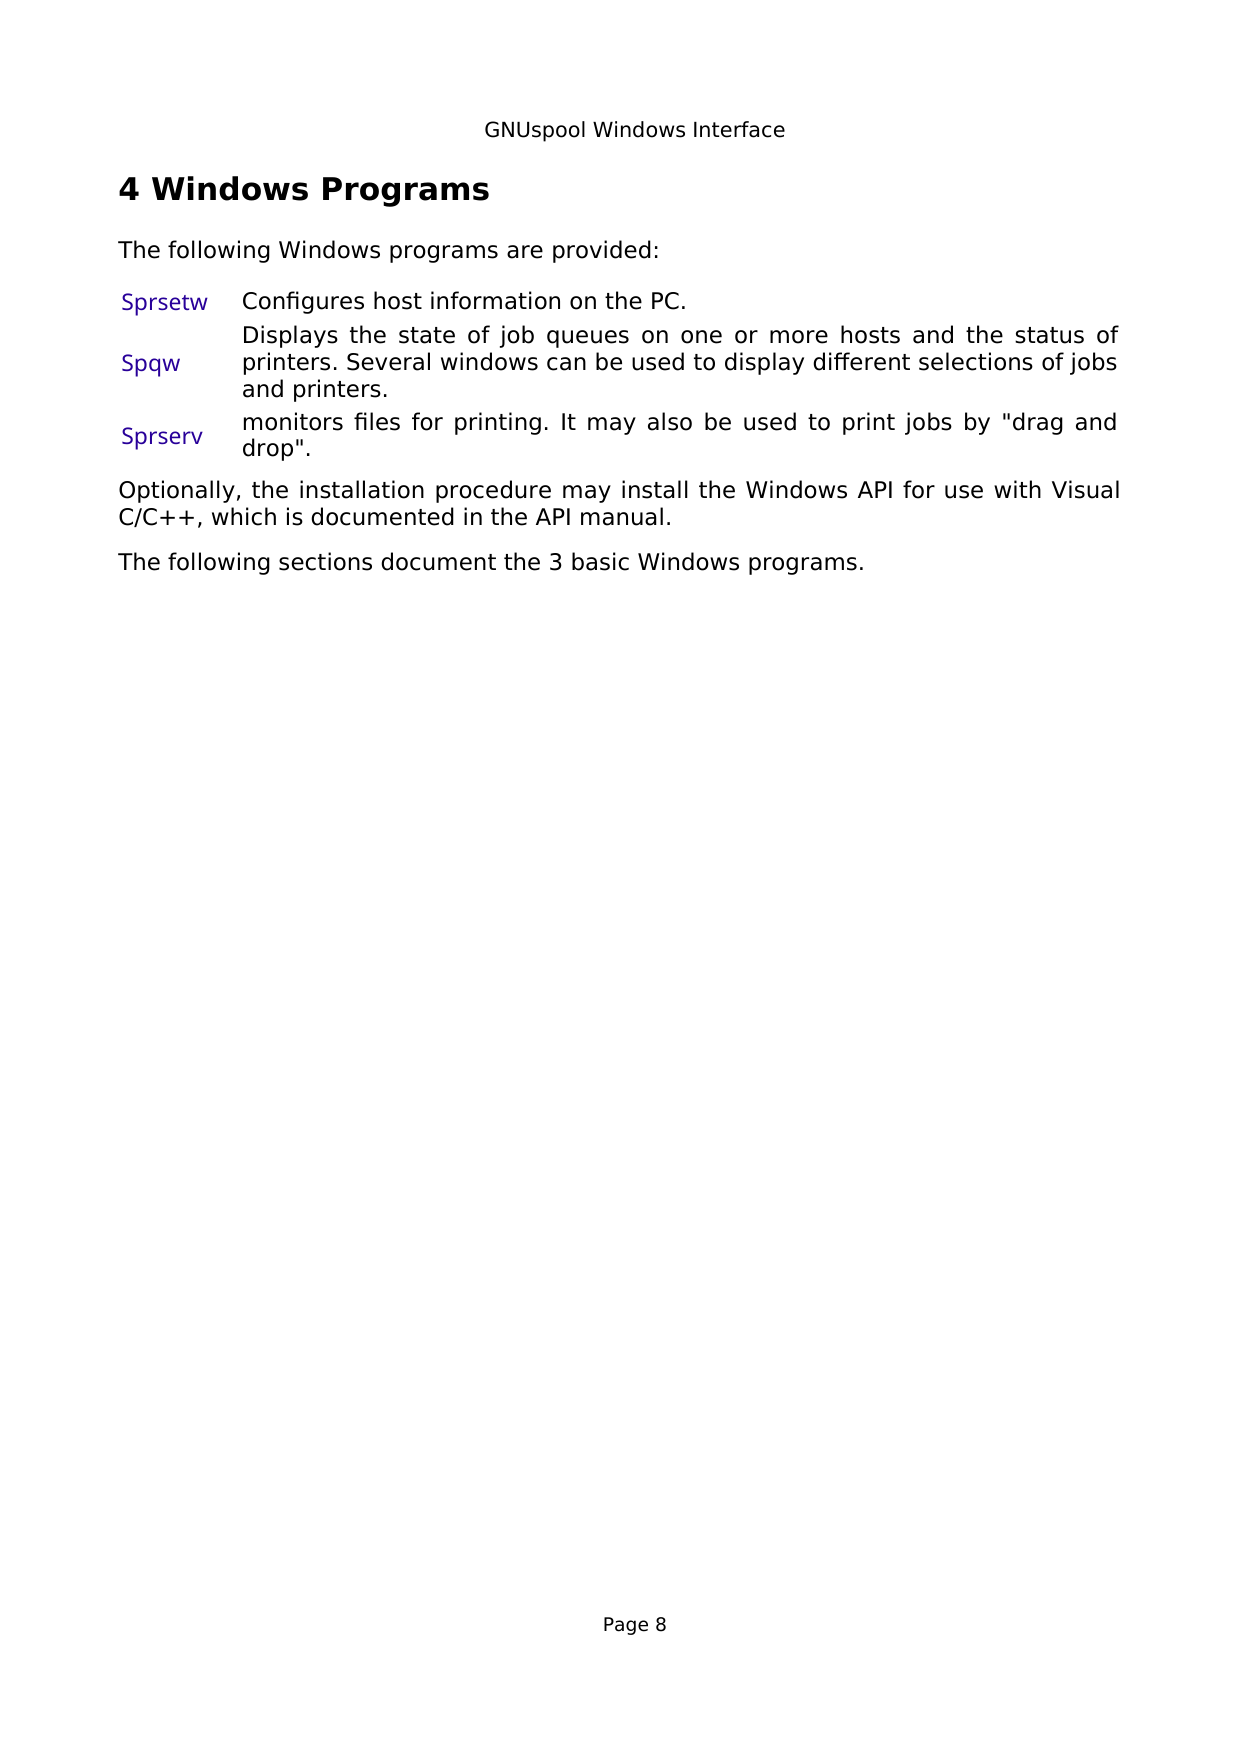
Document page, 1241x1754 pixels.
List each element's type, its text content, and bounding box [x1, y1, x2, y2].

table_cell Displays the state of job queues on one or more hosts and the status of printers. Several windows can be used to display different selections of jobs and printers. [239, 320, 1122, 406]
text The following Windows programs are provided: [118, 238, 1122, 264]
table_header Sprsetw [118, 283, 239, 320]
subtitle Windows Programs [118, 172, 1122, 208]
text The following sections document the 3 basic Windows programs. [118, 549, 1122, 576]
table_cell Spqw [118, 320, 239, 406]
table_cell monitors files for printing. It may also be used to print jobs by "drag and drop". [239, 406, 1122, 465]
table_header Configures host information on the PC. [239, 283, 1122, 320]
table_cell Sprserv [118, 406, 239, 465]
text Optionally, the installation procedure may install the Windows API for use with Visual C/C++, which is documented in the API manual. [118, 477, 1122, 531]
